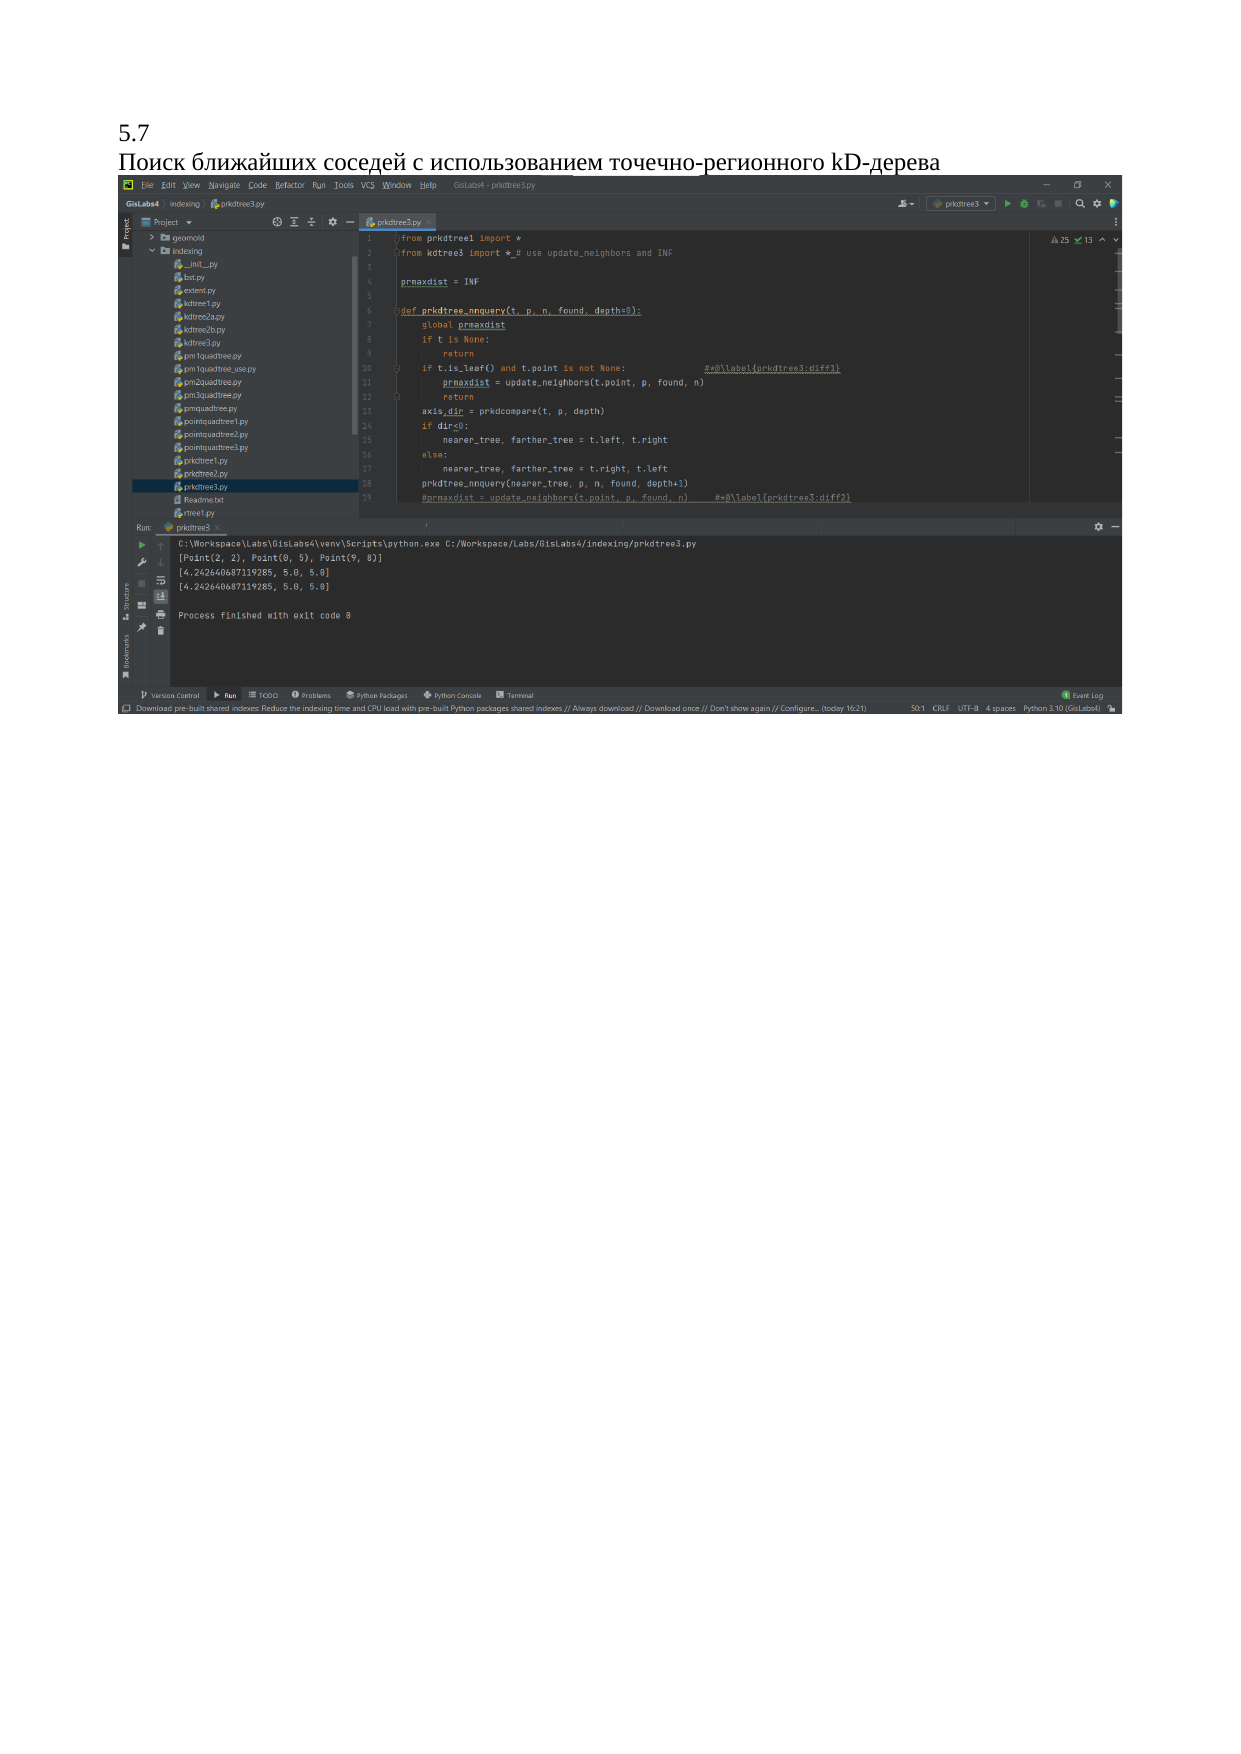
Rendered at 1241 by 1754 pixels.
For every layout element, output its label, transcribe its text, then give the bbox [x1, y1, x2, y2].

picture [118, 175, 1123, 714]
text Поиск ближайших соседей с использованием точечно-регионного kD-дерева [118, 147, 1122, 175]
text 5.7 [118, 118, 1122, 147]
